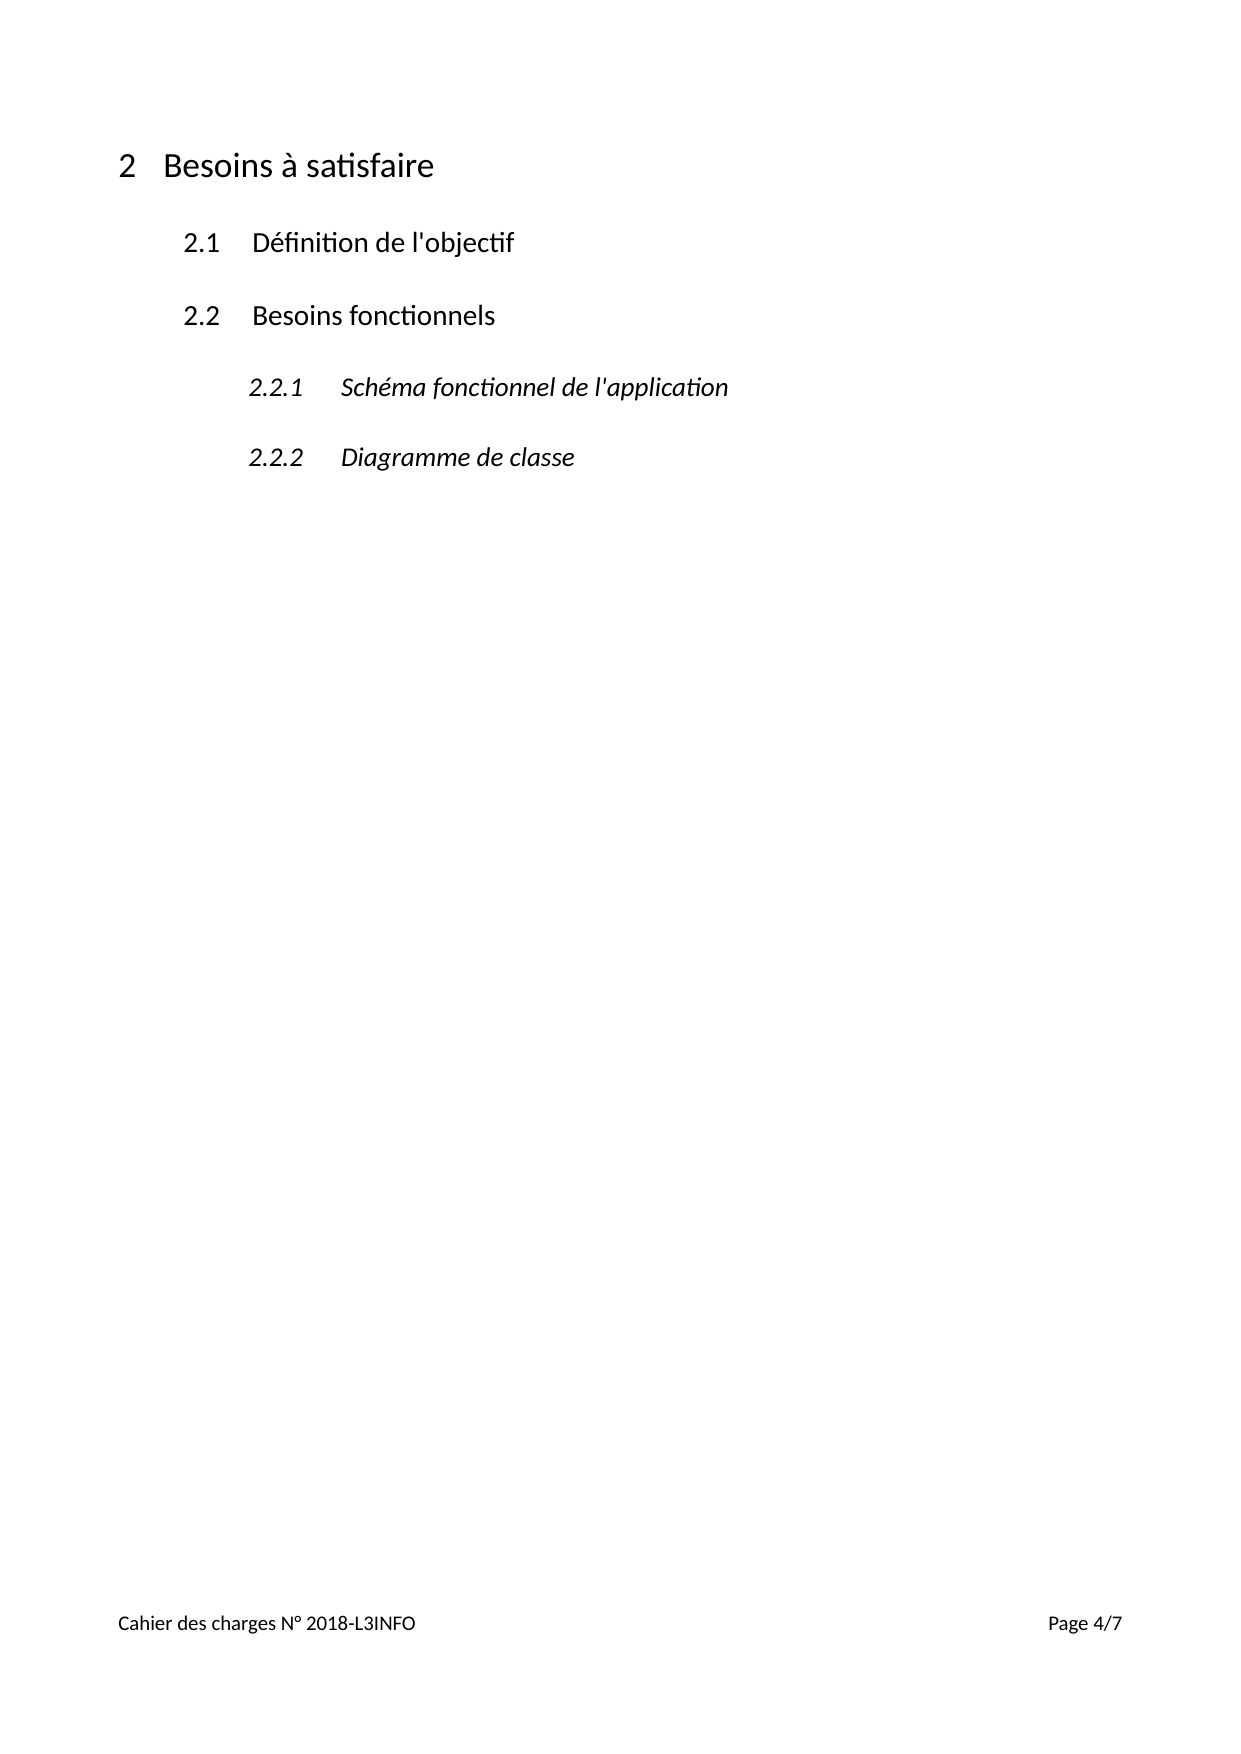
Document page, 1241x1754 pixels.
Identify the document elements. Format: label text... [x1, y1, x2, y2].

subtitle Diagramme de classe [193, 441, 1122, 474]
subtitle Besoins à satisfaire [118, 143, 1122, 186]
subtitle Définition de l'objectif [178, 224, 1122, 259]
subtitle Besoins fonctionnels [178, 297, 1122, 333]
subtitle Schéma fonctionnel de l'application [193, 370, 1122, 403]
